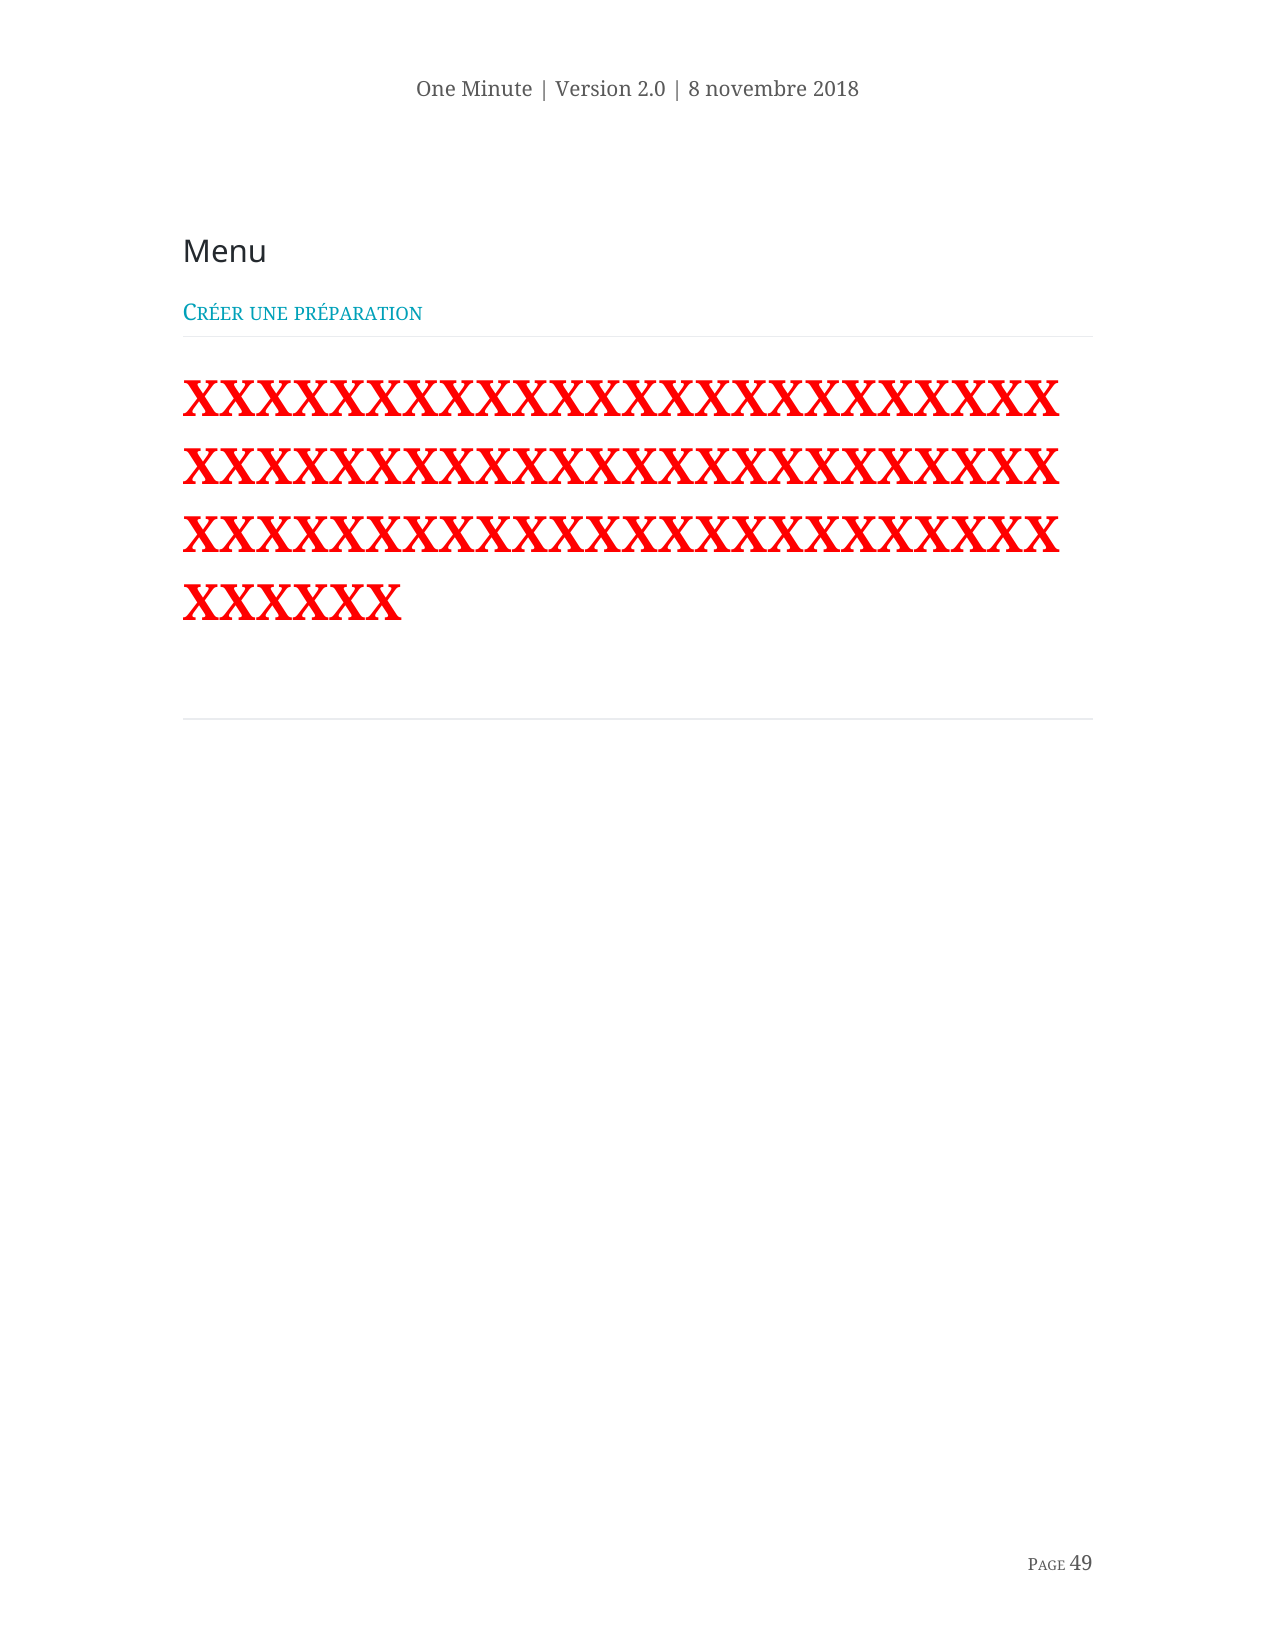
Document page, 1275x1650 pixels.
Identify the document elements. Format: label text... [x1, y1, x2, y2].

text XXXXXXXXXXXXXXXXXXXXXXXXXXXXXXXXXXXXXXXXXXXXXXXXXXXXXXXXXXXXXXXXXXXXXXXXXXXXXX [182, 362, 1093, 635]
subtitle Créer une préparation [182, 296, 1093, 337]
subtitle Menu [182, 229, 1093, 271]
